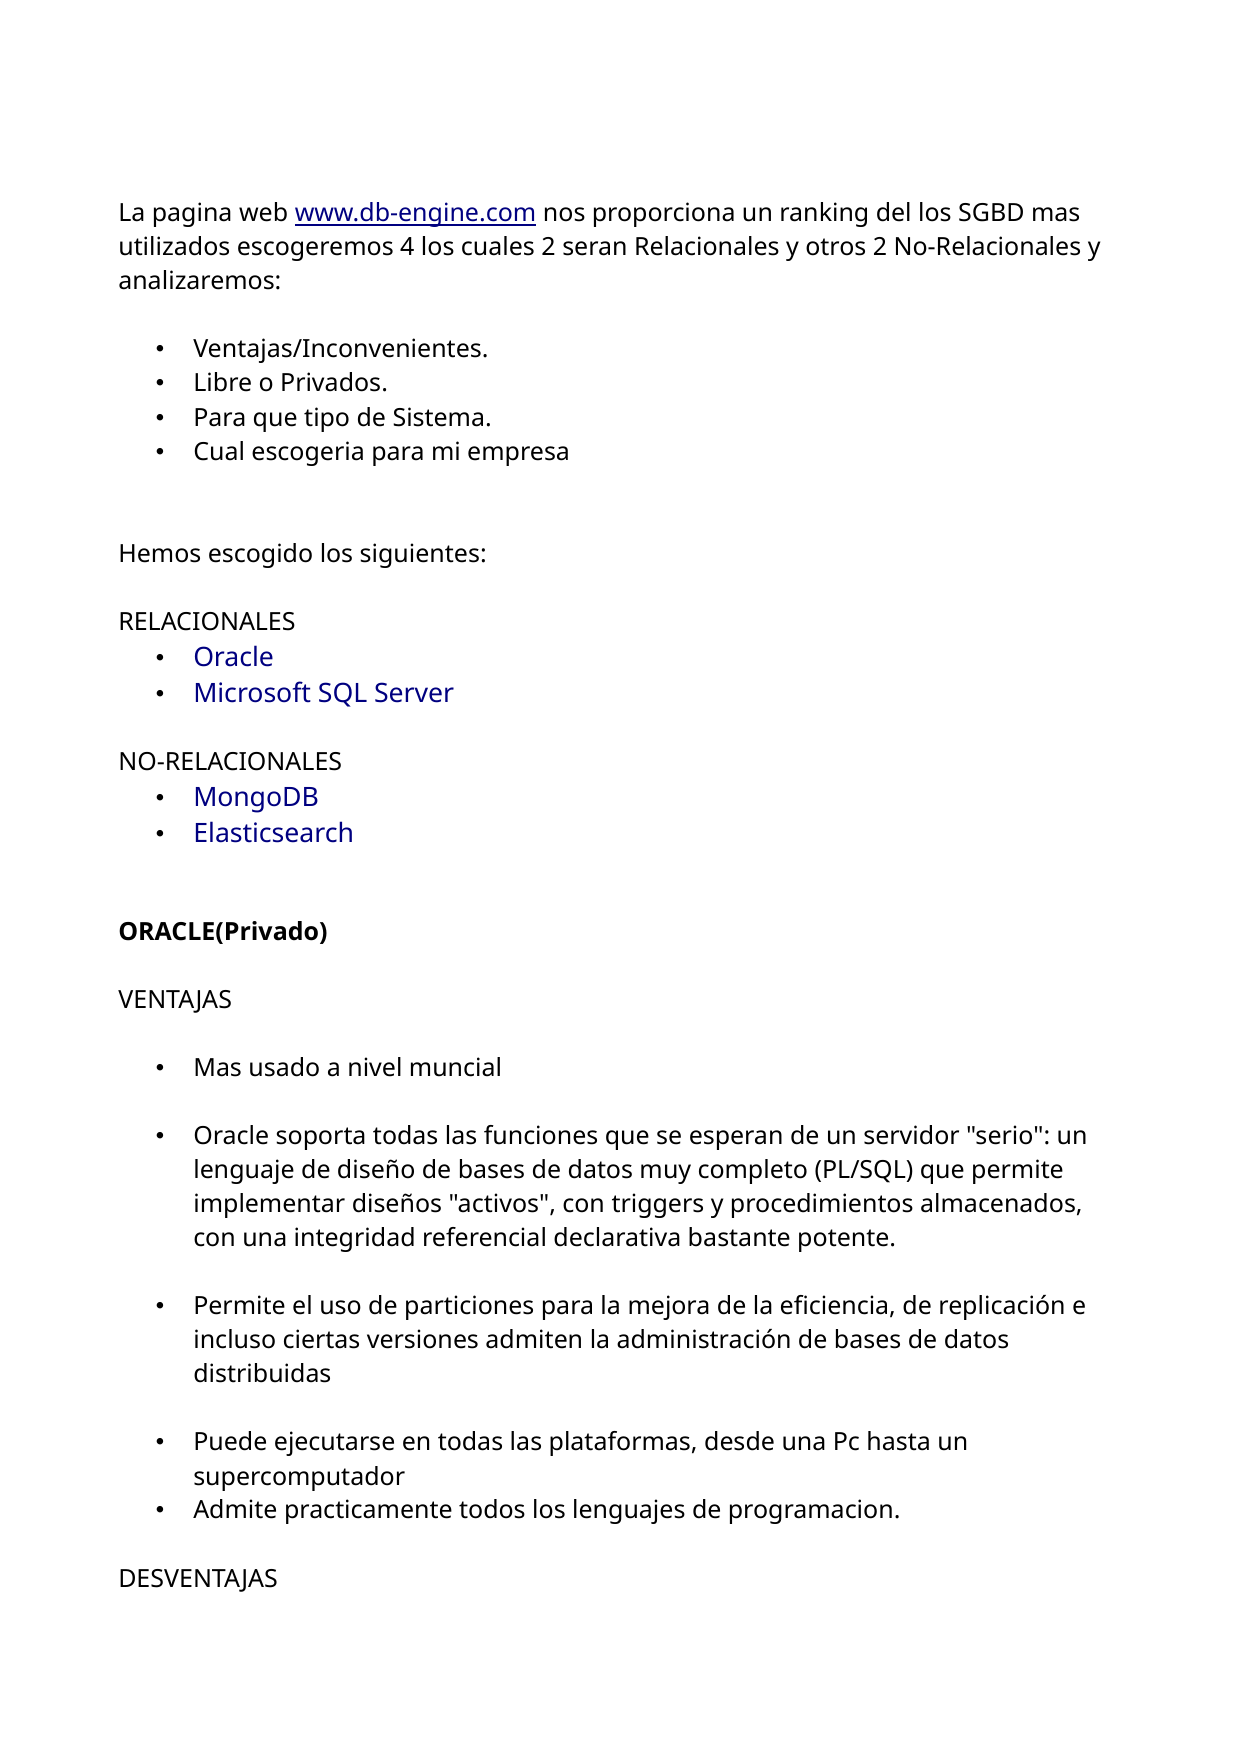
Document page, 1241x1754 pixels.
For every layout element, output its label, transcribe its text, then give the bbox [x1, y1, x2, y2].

list Oracle soporta todas las funciones que se esperan de un servidor "serio": un lenguaje de diseño de bases de datos muy completo (PL/SQL) que permite implementar diseños "activos", con triggers y procedimientos almacenados, con una integridad referencial declarativa bastante potente. [156, 1117, 1122, 1254]
text VENTAJAS [118, 981, 1122, 1015]
text RELACIONALES [118, 603, 1122, 638]
list Elasticsearch [156, 814, 1122, 850]
list Cual escogeria para mi empresa [156, 433, 1122, 467]
text NO-RELACIONALES [118, 744, 1122, 778]
list Microsoft SQL Server [156, 674, 1122, 710]
list Permite el uso de particiones para la mejora de la eficiencia, de replicación e incluso ciertas versiones admiten la administración de bases de datos distribuidas [156, 1288, 1122, 1390]
list Ventajas/Inconvenientes. [156, 331, 1122, 365]
text La pagina web www.db-engine.com nos proporciona un ranking del los SGBD mas utilizados escogeremos 4 los cuales 2 seran Relacionales y otros 2 No-Relacionales y analizaremos: [118, 195, 1122, 297]
list MongoDB [156, 778, 1122, 814]
list Libre o Privados. [156, 365, 1122, 399]
text DESVENTAJAS [118, 1560, 1122, 1594]
list Oracle [156, 638, 1122, 674]
list Puede ejecutarse en todas las plataformas, desde una Pc hasta un supercomputador [156, 1424, 1122, 1492]
text ORACLE(Privado) [118, 913, 1122, 947]
list Mas usado a nivel muncial [156, 1049, 1122, 1083]
text Hemos escogido los siguientes: [118, 535, 1122, 569]
list Admite practicamente todos los lenguajes de programacion. [156, 1492, 1122, 1526]
list Para que tipo de Sistema. [156, 399, 1122, 433]
